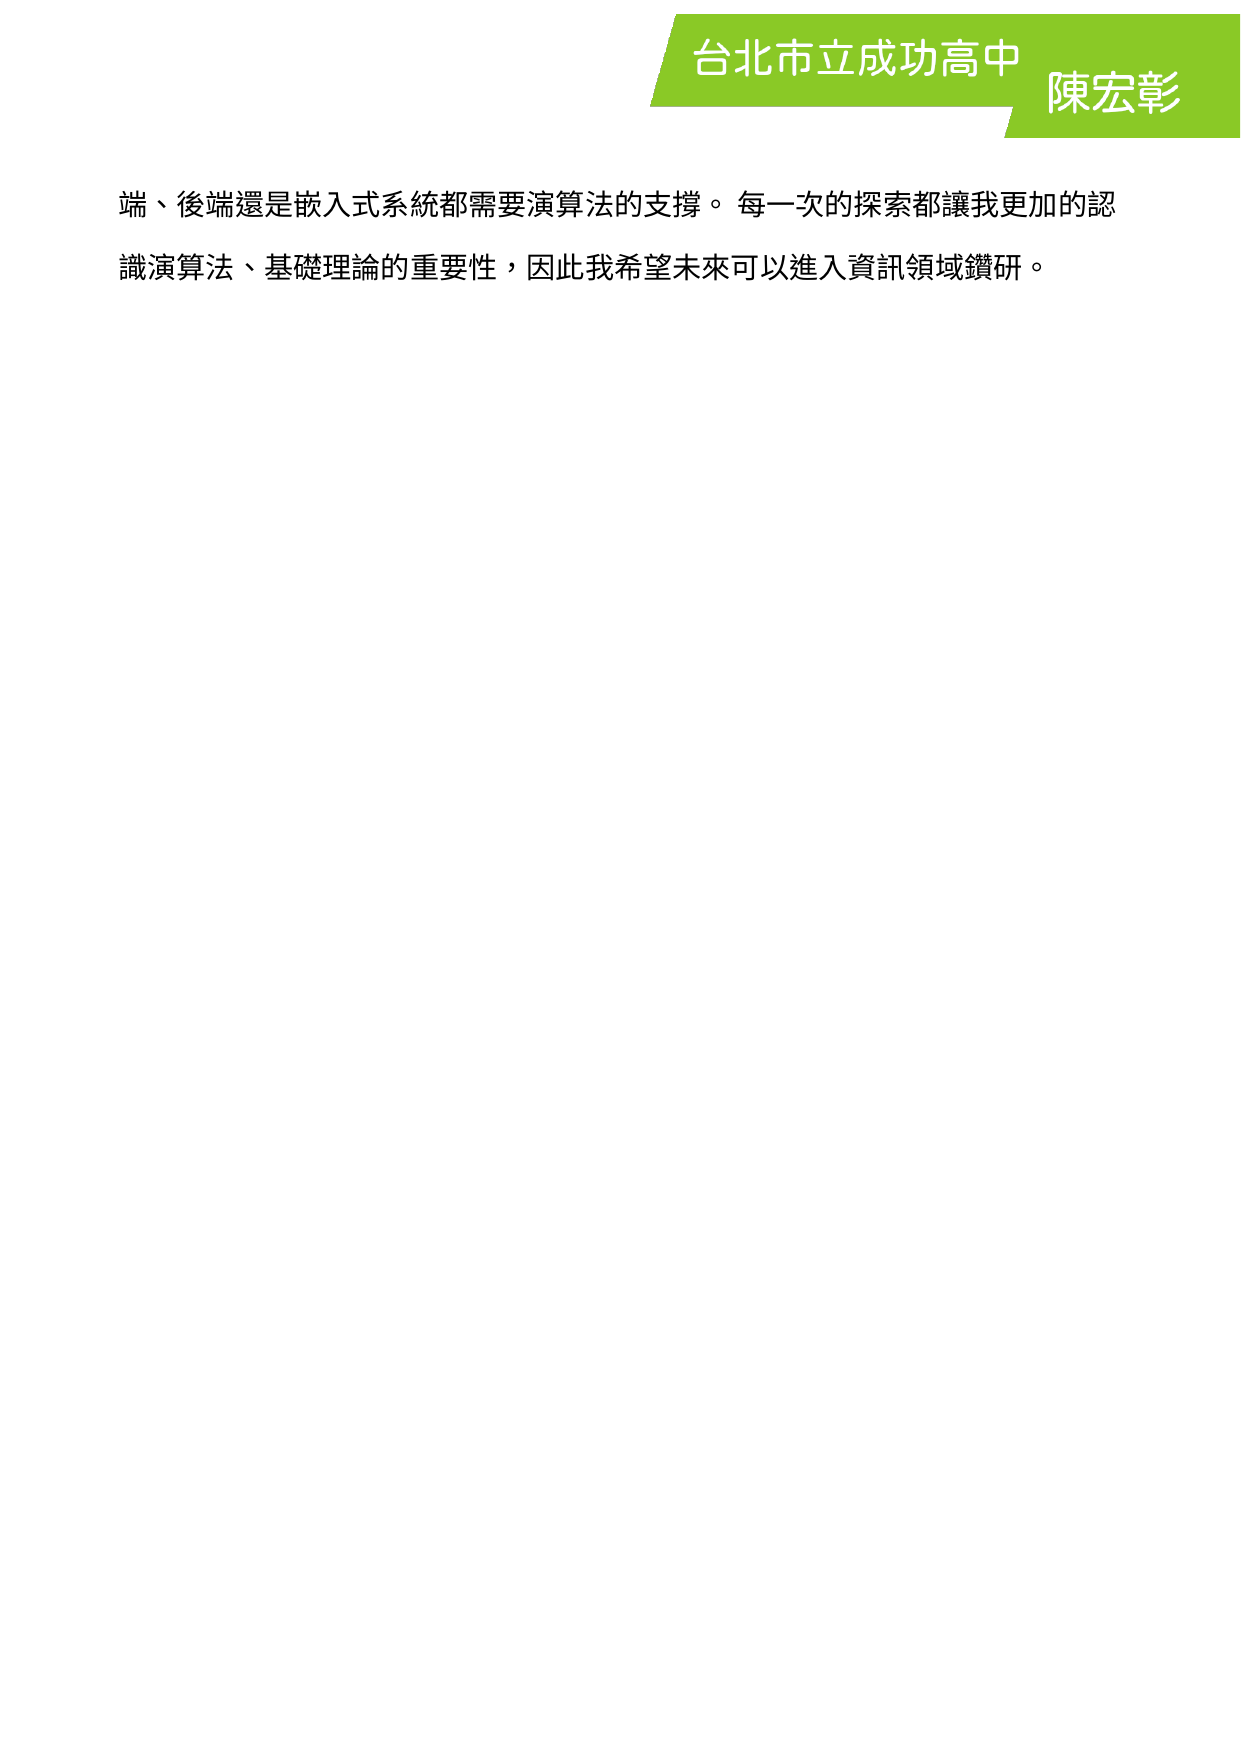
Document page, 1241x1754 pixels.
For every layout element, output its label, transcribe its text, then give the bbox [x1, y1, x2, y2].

picture [0, 0, 1241, 152]
text 端、後端還是嵌入式系統都需要演算法的支撐。 每一次的探索都讓我更加的認識演算法、基礎理論的重要性，因此我希望未來可以進入資訊領域鑽研。 [118, 182, 1122, 287]
